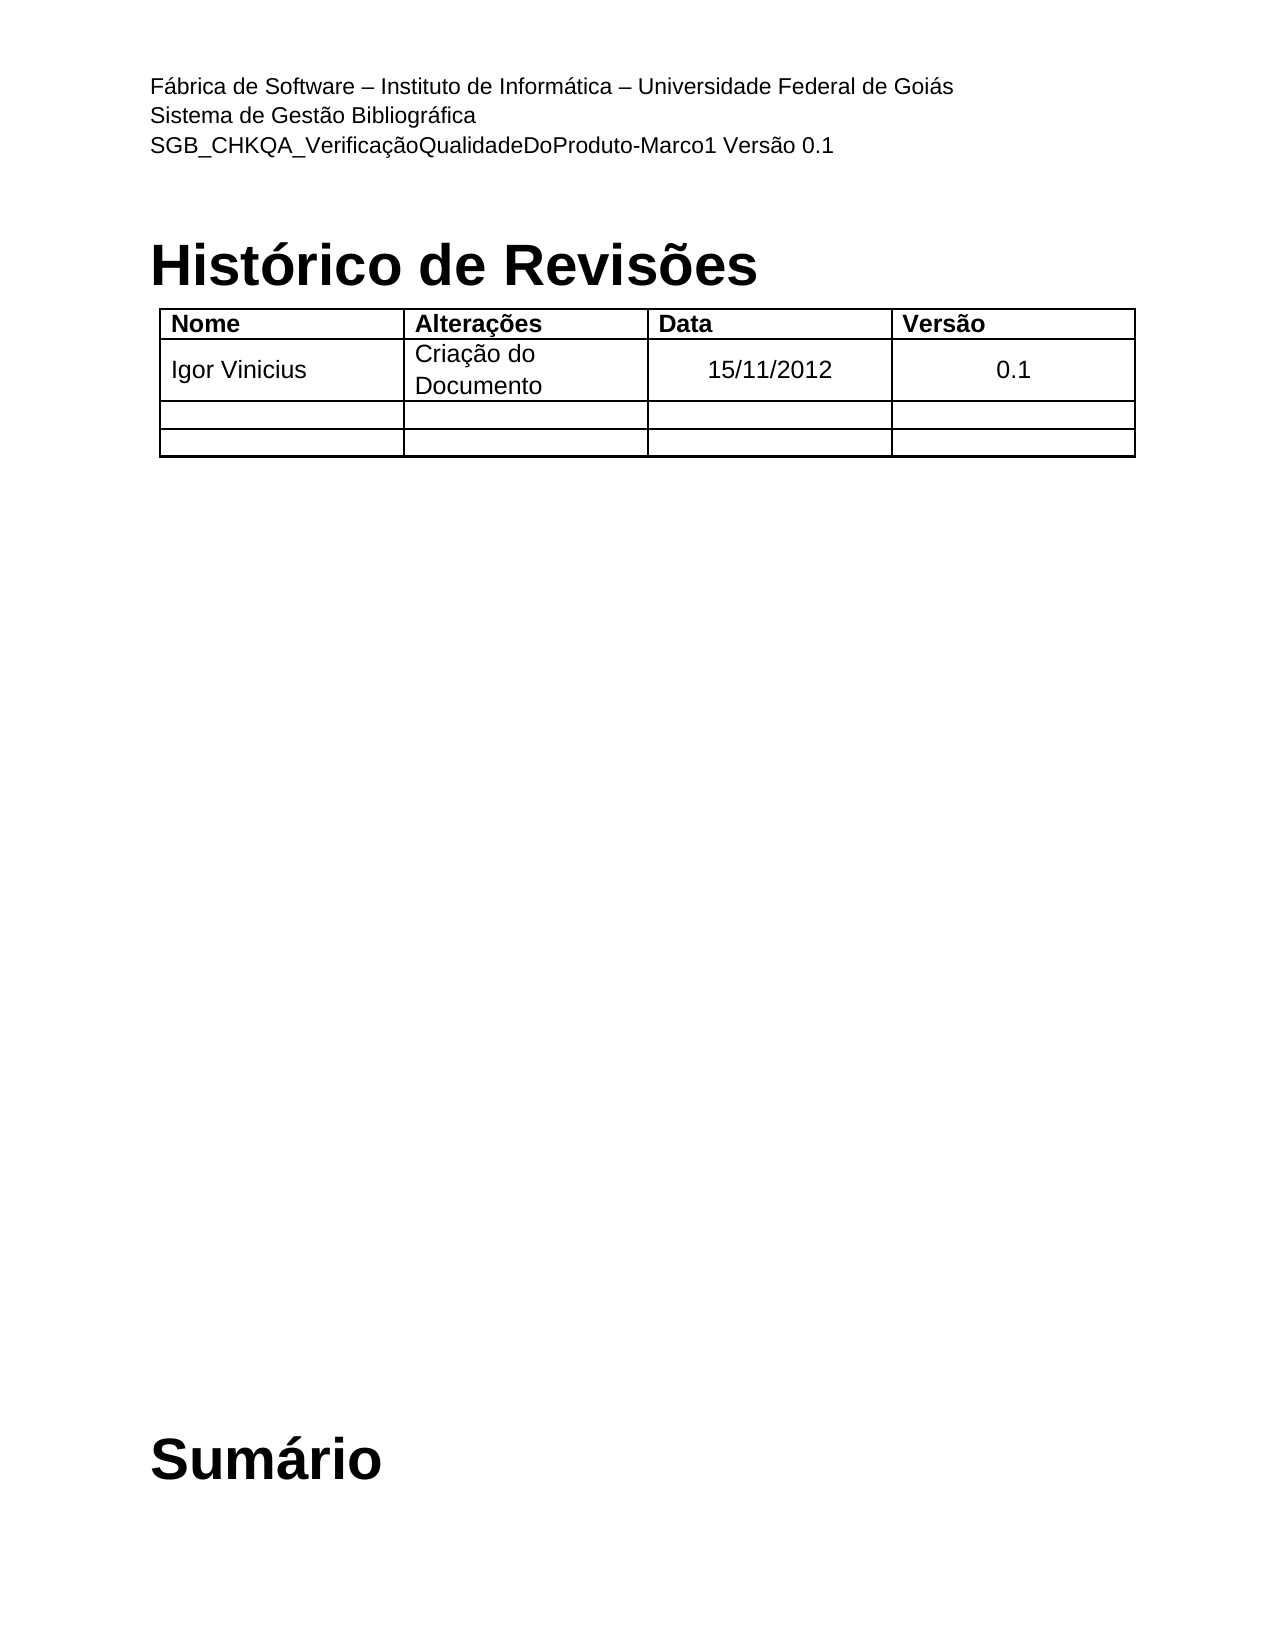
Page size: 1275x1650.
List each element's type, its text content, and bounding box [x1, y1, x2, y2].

table_cell [893, 402, 1134, 428]
table_header Alterações [405, 310, 647, 338]
table_header Nome [161, 310, 403, 338]
table_cell [893, 430, 1134, 455]
table_cell [405, 430, 647, 455]
table_cell 15/11/2012 [649, 340, 891, 400]
table_header Data [649, 310, 891, 338]
table_cell [405, 402, 647, 428]
table_cell Igor Vinicius [161, 340, 403, 400]
text Sumário [150, 1427, 1125, 1492]
table_cell [649, 430, 891, 455]
table_cell Criação do Documento [405, 340, 647, 400]
table_cell [649, 402, 891, 428]
table_cell [161, 430, 403, 455]
table_header Versão [893, 310, 1134, 338]
text Histórico de Revisões [150, 233, 1125, 298]
table_cell [161, 402, 403, 428]
table_cell 0.1 [893, 340, 1134, 400]
